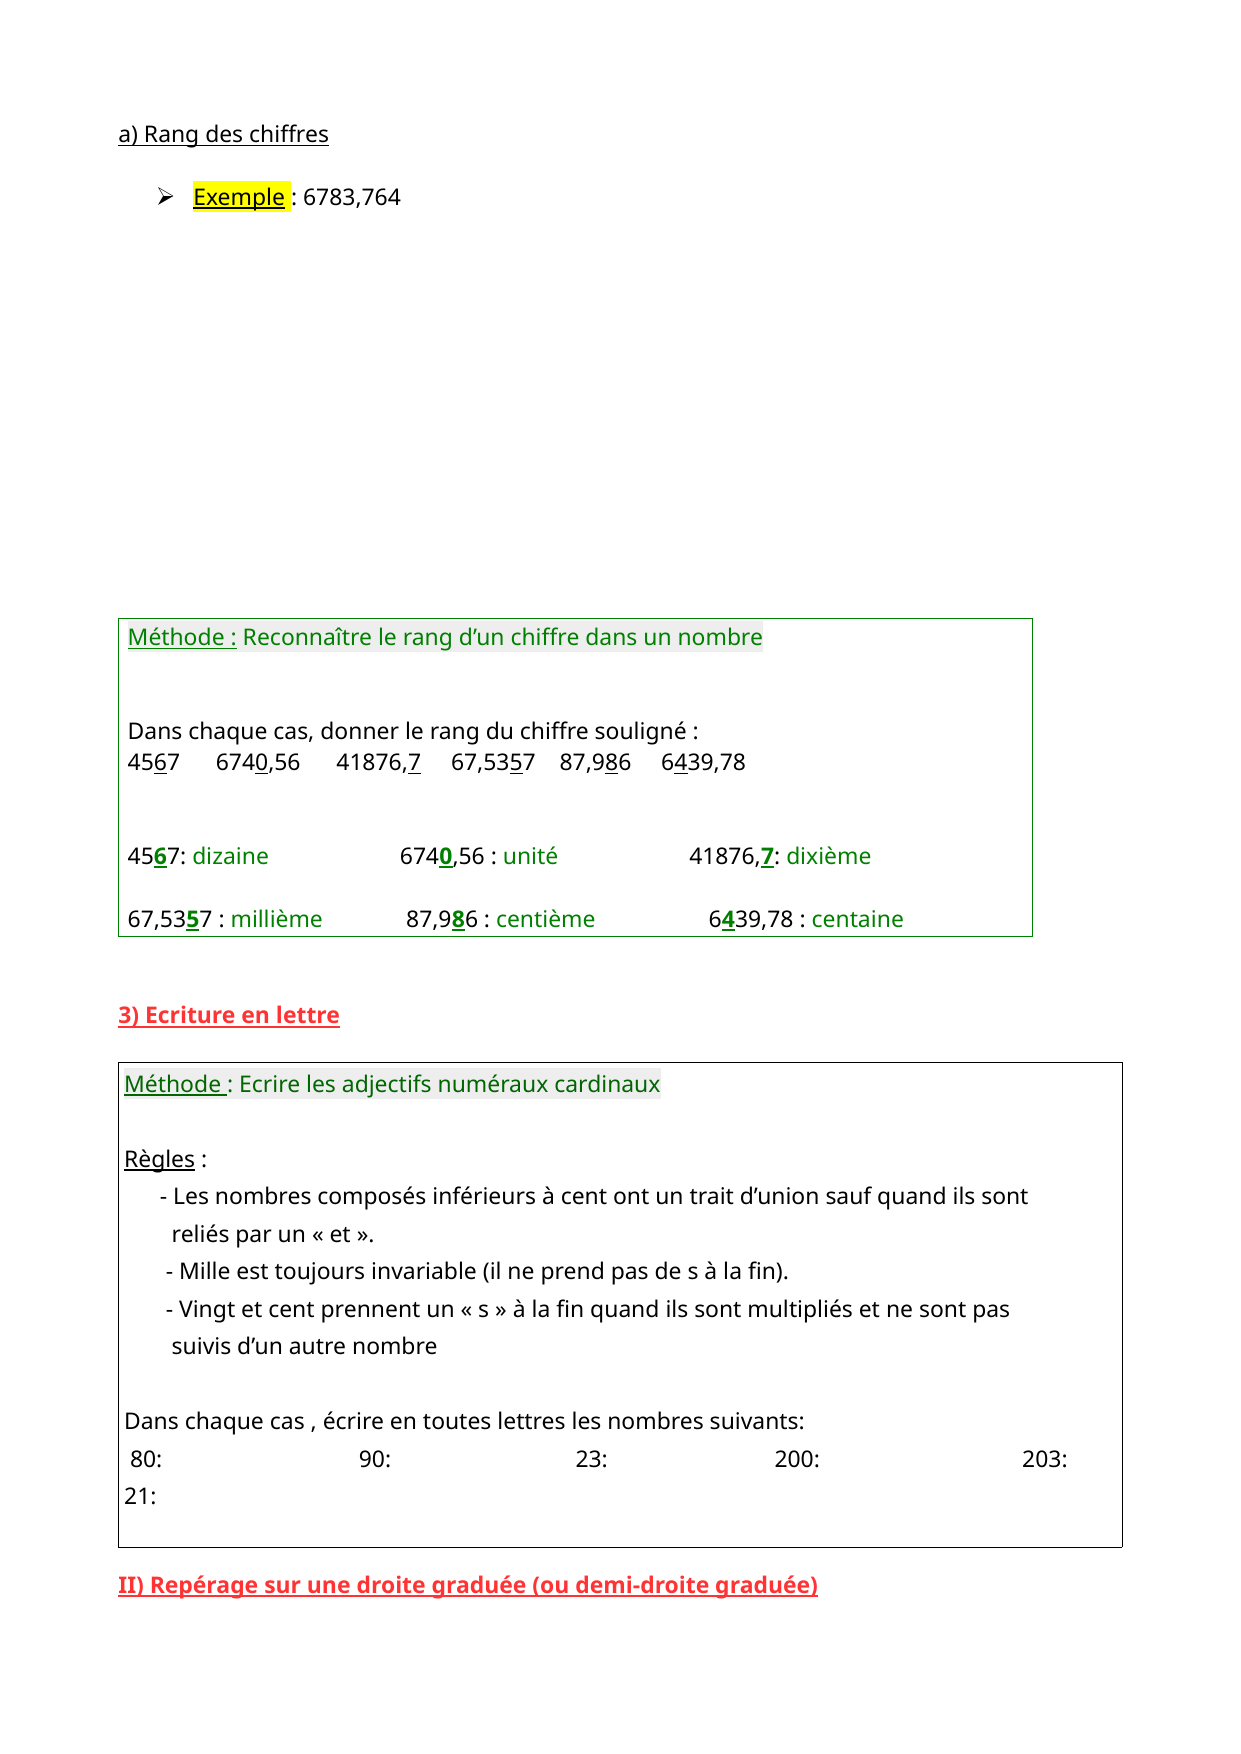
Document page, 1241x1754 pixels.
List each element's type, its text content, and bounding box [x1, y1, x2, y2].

text Dans chaque cas, donner le rang du chiffre souligné : [119, 712, 1032, 743]
text 67,5357 : millième 87,986 : centième 6439,78 : centaine [119, 899, 1032, 936]
text 4567 6740,56 41876,7 67,5357 87,986 6439,78 [119, 743, 1032, 777]
text a) Rang des chiffres [118, 118, 1122, 149]
text II) Repérage sur une droite graduée (ou demi-droite graduée) [118, 1569, 1122, 1600]
table_header Méthode : Ecrire les adjectifs numéraux cardinaux Règles : - Les nombres composés inférieurs à cent ont un trait d’union sauf quand ils sont reliés par un « et ». - Mille est toujours invariable (il ne prend pas de s à la fin). - Vingt et cent prennent un « s » à la fin quand ils sont multipliés et ne sont pas suivis d’un autre nombre Dans chaque cas , écrire en toutes lettres les nombres suivants: 80: 90: 23: 200: 203: 21: [119, 1063, 1122, 1547]
text 4567: dizaine 6740,56 : unité 41876,7: dixième [119, 837, 1032, 871]
list Exemple : 6783,764 [156, 181, 1122, 212]
text 3) Ecriture en lettre [118, 999, 1122, 1031]
text Méthode : Reconnaître le rang d’un chiffre dans un nombre [119, 619, 1032, 652]
